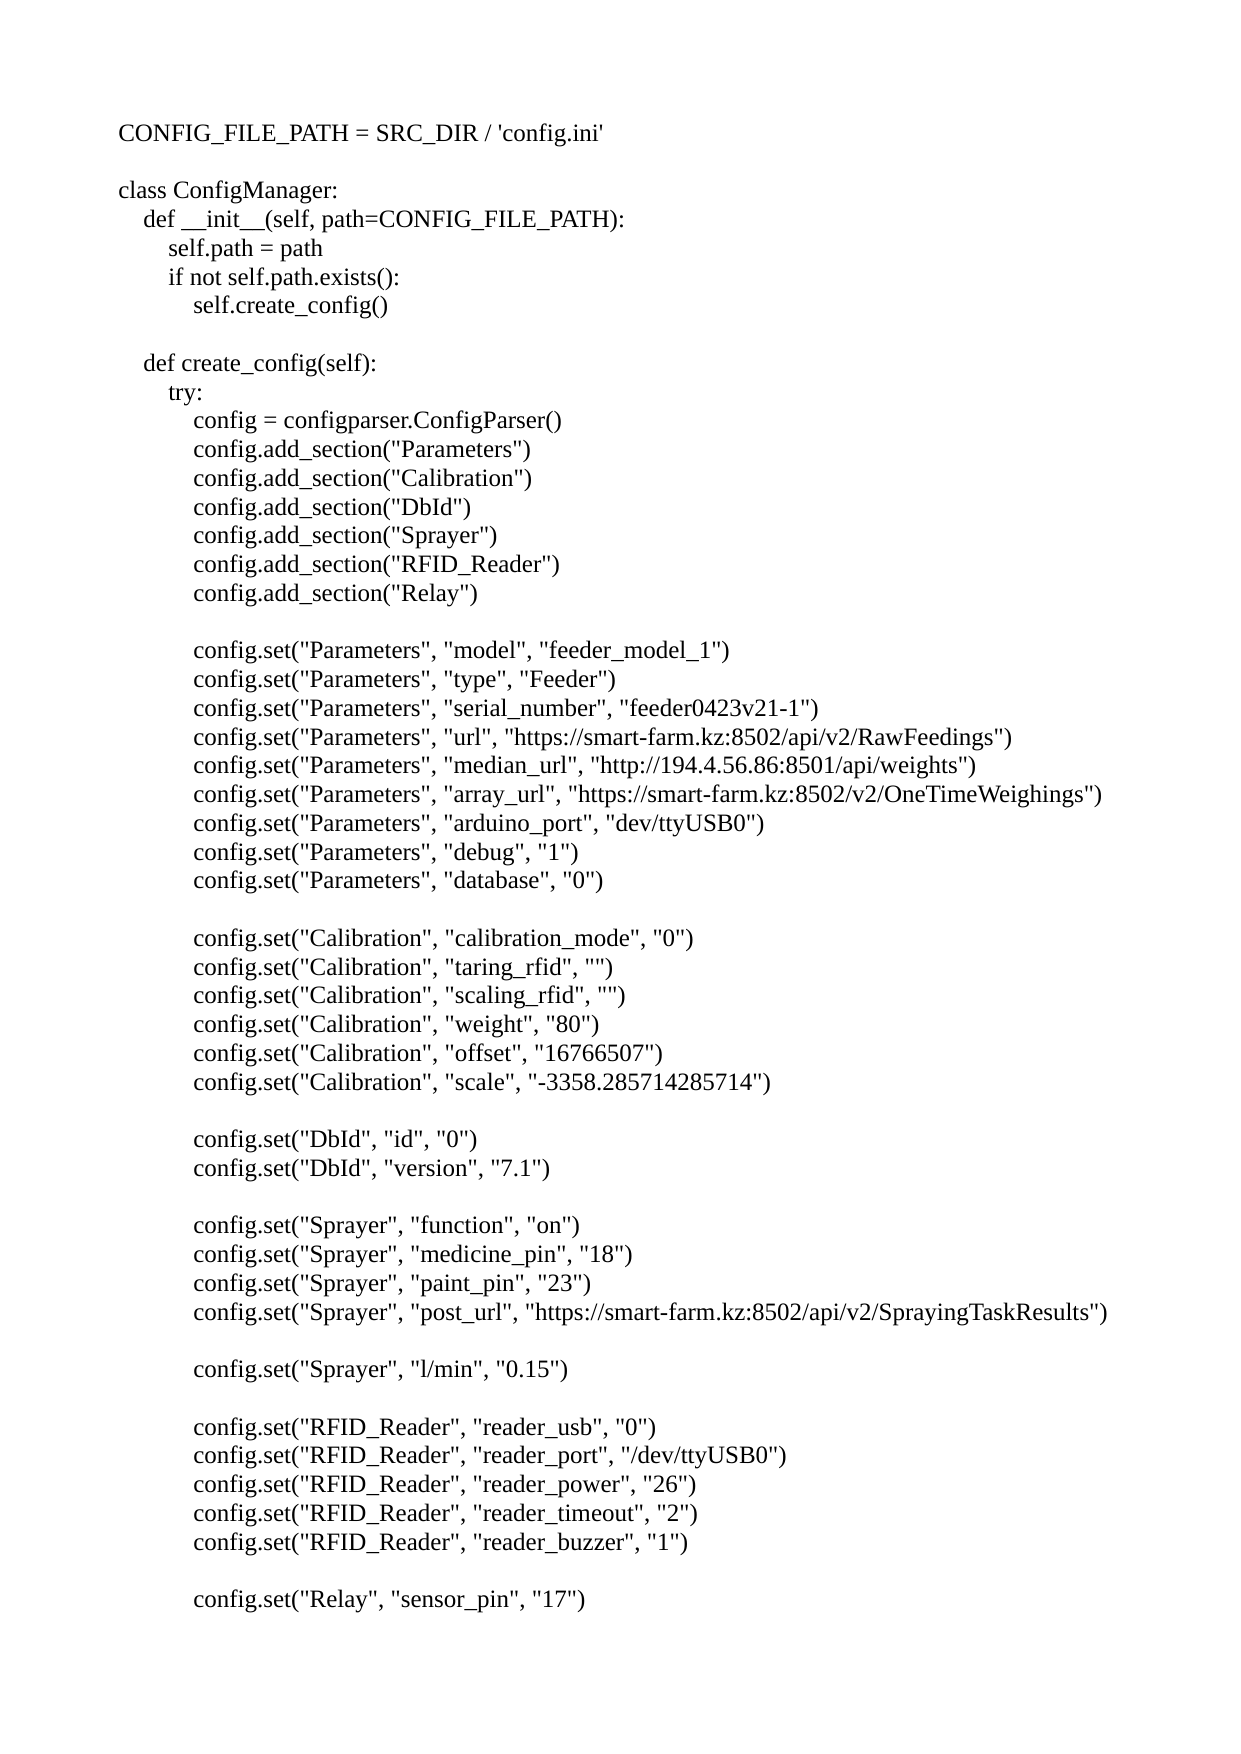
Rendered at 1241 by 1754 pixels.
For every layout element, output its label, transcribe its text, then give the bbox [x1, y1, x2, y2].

text CONFIG_FILE_PATH = SRC_DIR / 'config.ini' class ConfigManager: def __init__(self, path=CONFIG_FILE_PATH): self.path = path if not self.path.exists(): self.create_config() def create_config(self): try: config = configparser.ConfigParser() config.add_section("Parameters") config.add_section("Calibration") config.add_section("DbId") config.add_section("Sprayer") config.add_section("RFID_Reader") config.add_section("Relay") config.set("Parameters", "model", "feeder_model_1") config.set("Parameters", "type", "Feeder") config.set("Parameters", "serial_number", "feeder0423v21-1") config.set("Parameters", "url", "https://smart-farm.kz:8502/api/v2/RawFeedings") config.set("Parameters", "median_url", "http://194.4.56.86:8501/api/weights") config.set("Parameters", "array_url", "https://smart-farm.kz:8502/v2/OneTimeWeighings") config.set("Parameters", "arduino_port", "dev/ttyUSB0") config.set("Parameters", "debug", "1") config.set("Parameters", "database", "0") config.set("Calibration", "calibration_mode", "0") config.set("Calibration", "taring_rfid", "") config.set("Calibration", "scaling_rfid", "") config.set("Calibration", "weight", "80") config.set("Calibration", "offset", "16766507") config.set("Calibration", "scale", "-3358.285714285714") config.set("DbId", "id", "0") config.set("DbId", "version", "7.1") config.set("Sprayer", "function", "on") config.set("Sprayer", "medicine_pin", "18") config.set("Sprayer", "paint_pin", "23") config.set("Sprayer", "post_url", "https://smart-farm.kz:8502/api/v2/SprayingTaskResults") config.set("Sprayer", "l/min", "0.15") config.set("RFID_Reader", "reader_usb", "0") config.set("RFID_Reader", "reader_port", "/dev/ttyUSB0") config.set("RFID_Reader", "reader_power", "26") config.set("RFID_Reader", "reader_timeout", "2") config.set("RFID_Reader", "reader_buzzer", "1") config.set("Relay", "sensor_pin", "17") [118, 118, 1122, 1613]
